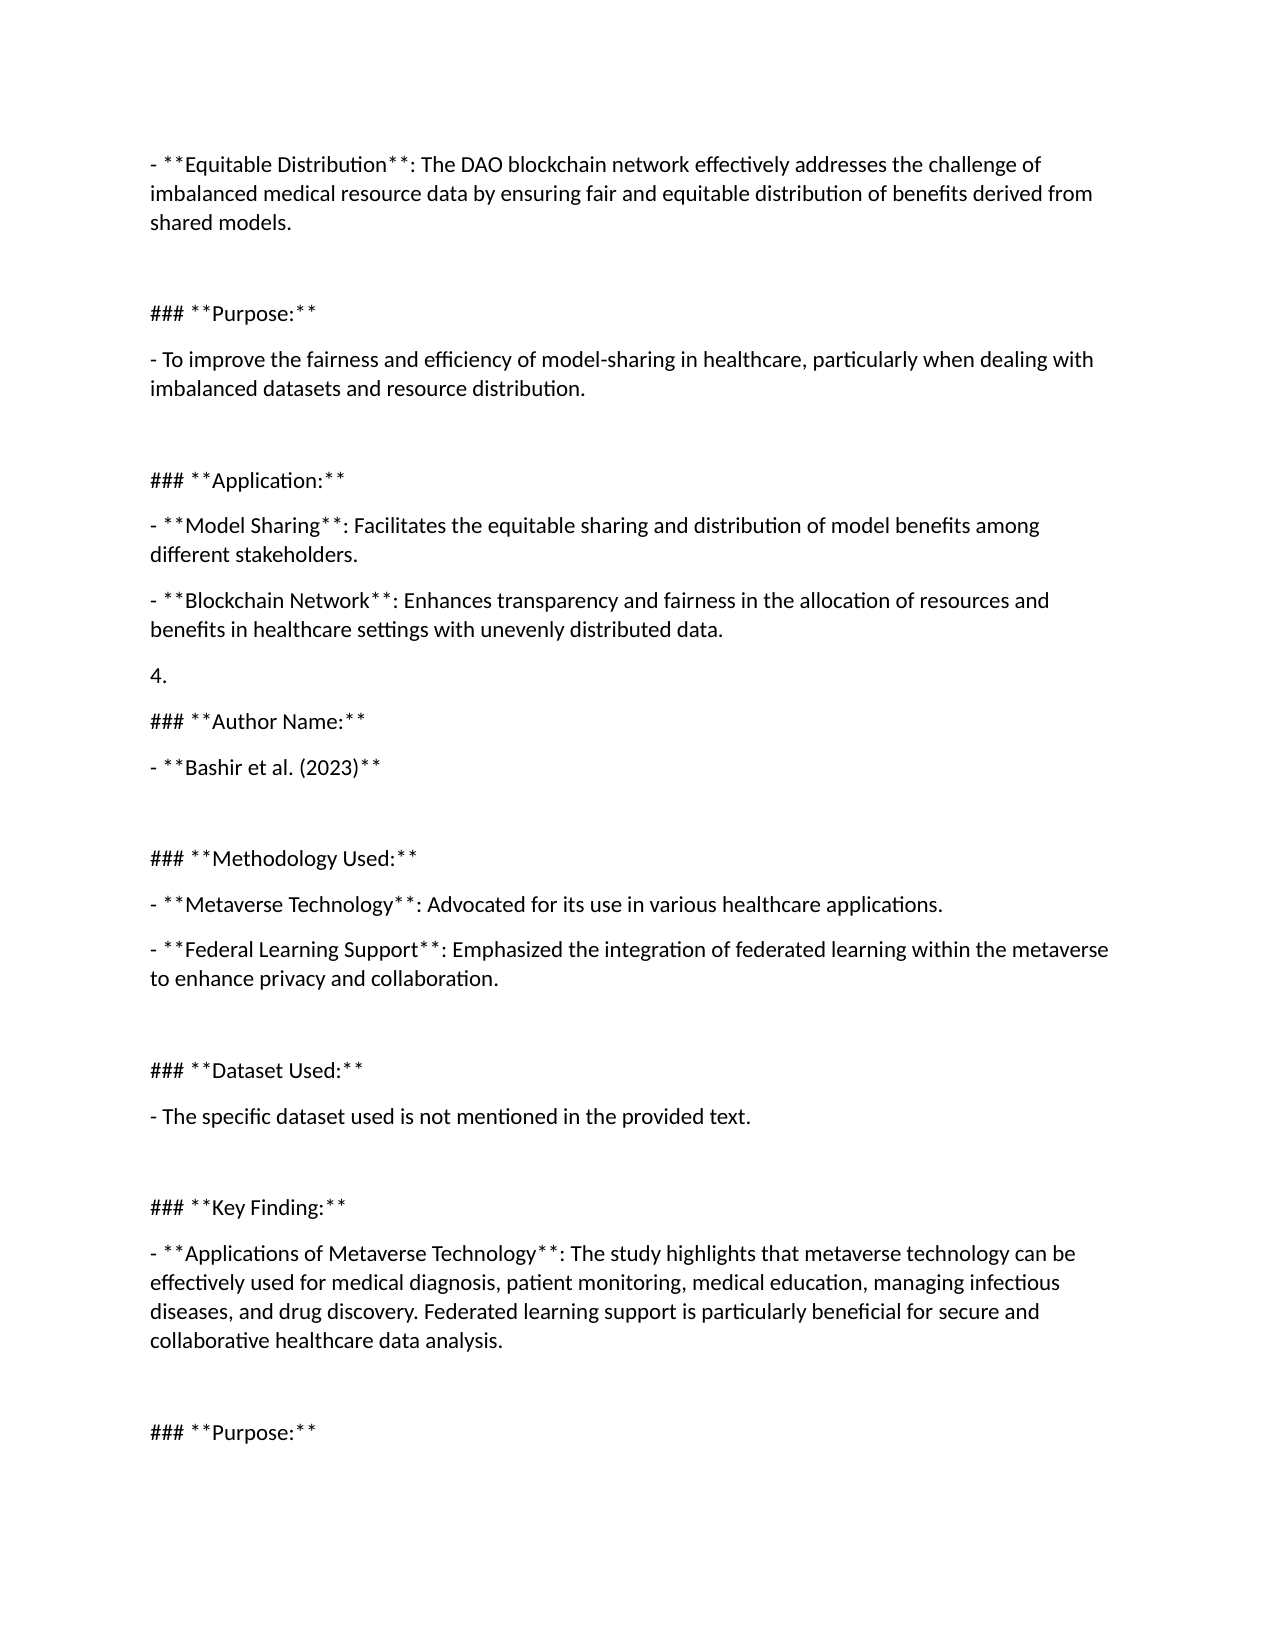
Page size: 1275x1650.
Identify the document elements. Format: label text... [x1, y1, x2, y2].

text ### **Dataset Used:** [150, 1056, 1125, 1084]
text - **Applications of Metaverse Technology**: The study highlights that metaverse technology can be effectively used for medical diagnosis, patient monitoring, medical education, managing infectious diseases, and drug discovery. Federated learning support is particularly beneficial for secure and collaborative healthcare data analysis. [150, 1239, 1125, 1354]
text ### **Purpose:** [150, 299, 1125, 328]
text - **Model Sharing**: Facilitates the equitable sharing and distribution of model benefits among different stakeholders. [150, 512, 1125, 569]
text ### **Methodology Used:** [150, 844, 1125, 872]
text - **Metaverse Technology**: Advocated for its use in various healthcare applications. [150, 890, 1125, 918]
text - **Blockchain Network**: Enhances transparency and fairness in the allocation of resources and benefits in healthcare settings with unevenly distributed data. [150, 586, 1125, 643]
text - The specific dataset used is not mentioned in the provided text. [150, 1102, 1125, 1130]
text ### **Purpose:** [150, 1418, 1125, 1446]
text ### **Key Finding:** [150, 1193, 1125, 1221]
text ### **Application:** [150, 466, 1125, 494]
text ### **Author Name:** [150, 707, 1125, 735]
text 4. [150, 661, 1125, 689]
text - **Federal Learning Support**: Emphasized the integration of federated learning within the metaverse to enhance privacy and collaboration. [150, 936, 1125, 993]
text - **Equitable Distribution**: The DAO blockchain network effectively addresses the challenge of imbalanced medical resource data by ensuring fair and equitable distribution of benefits derived from shared models. [150, 150, 1125, 236]
text - **Bashir et al. (2023)** [150, 753, 1125, 781]
text - To improve the fairness and efficiency of model-sharing in healthcare, particularly when dealing with imbalanced datasets and resource distribution. [150, 345, 1125, 402]
